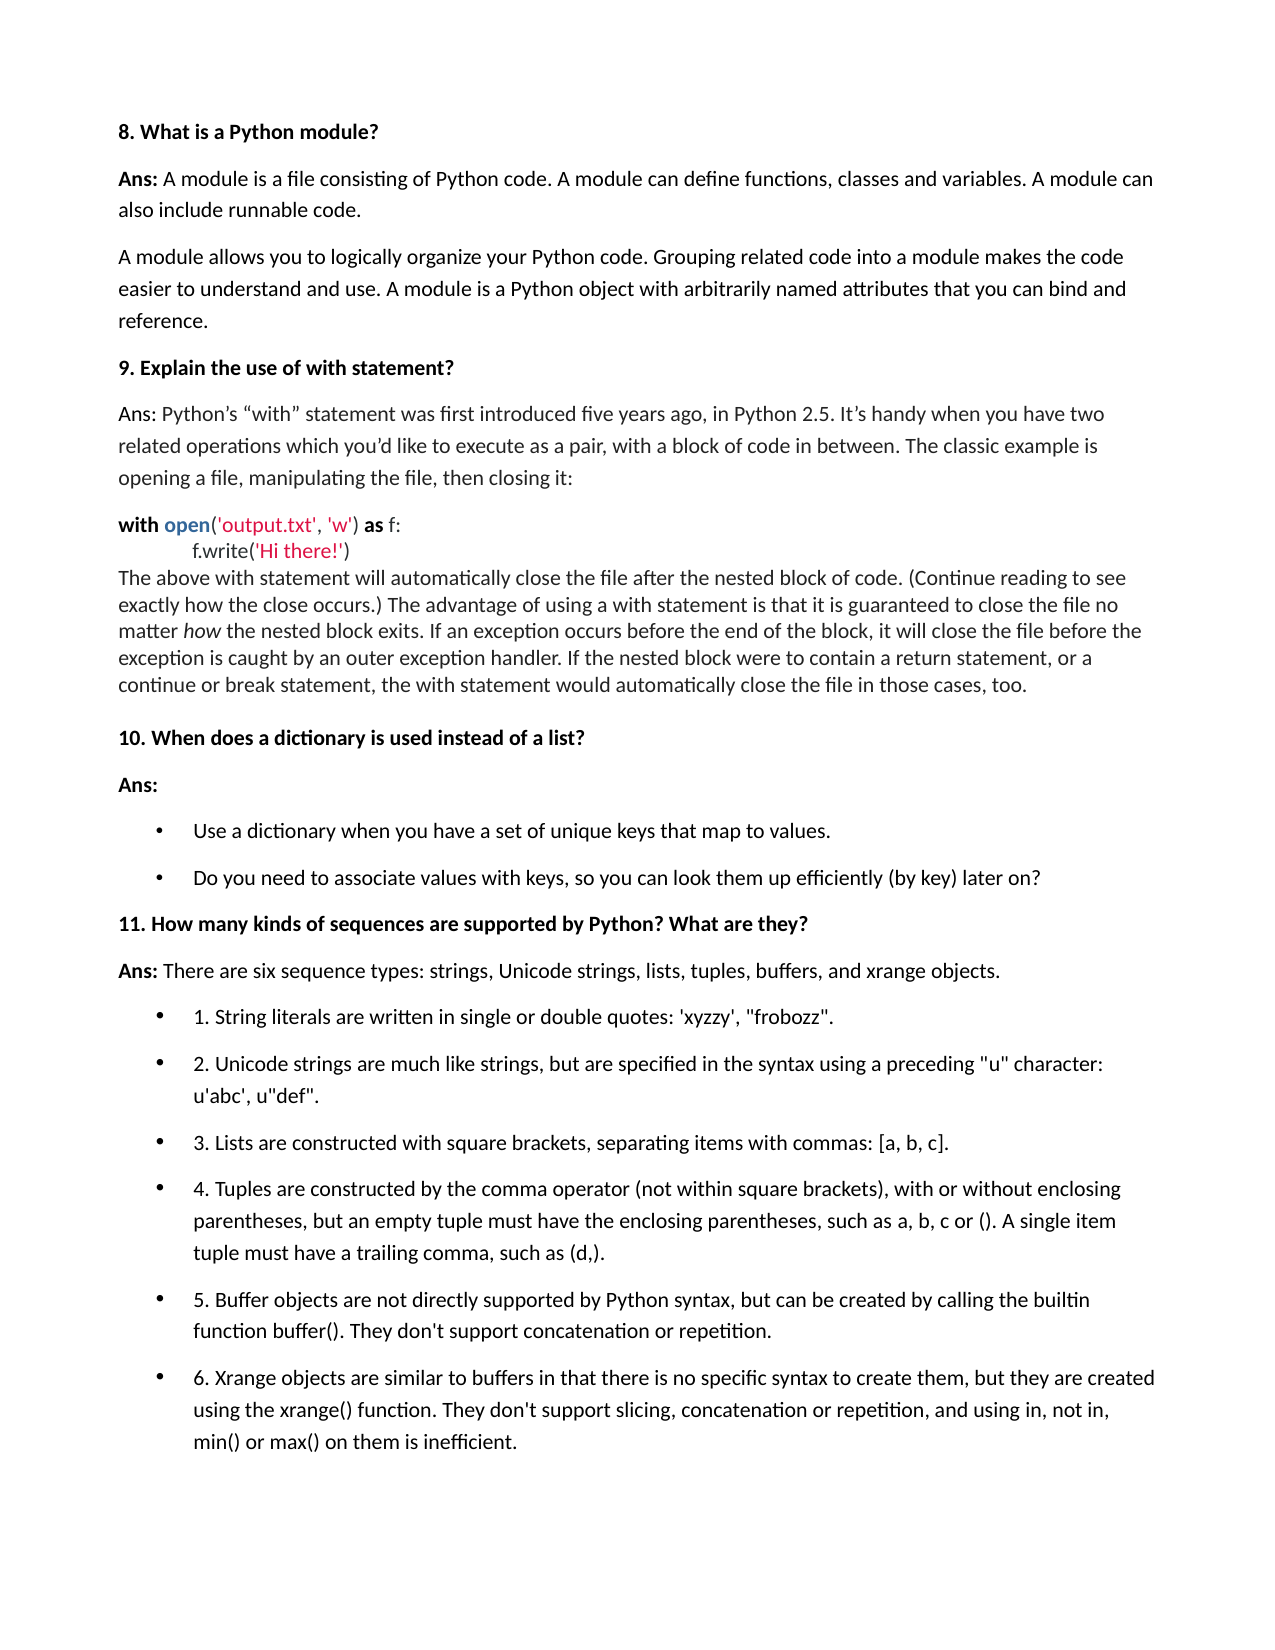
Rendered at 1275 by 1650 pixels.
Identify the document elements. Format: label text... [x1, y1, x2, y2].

text 10. When does a dictionary is used instead of a list? [118, 724, 1157, 751]
list 1. String literals are written in single or double quotes: 'xyzzy', "frobozz". [156, 1003, 1157, 1030]
list Use a dictionary when you have a set of unique keys that map to values. [156, 817, 1157, 844]
text Ans: [118, 771, 1157, 797]
list 5. Buffer objects are not directly supported by Python syntax, but can be created by calling the builtin function buffer(). They don't support concatenation or repetition. [156, 1286, 1157, 1344]
list 2. Unicode strings are much like strings, but are specified in the syntax using a preceding "u" character: u'abc', u"def". [156, 1050, 1157, 1109]
list Do you need to associate values with keys, so you can look them up efficiently (by key) later on? [156, 864, 1157, 891]
list 4. Tuples are constructed by the comma operator (not within square brackets), with or without enclosing parentheses, but an empty tuple must have the enclosing parentheses, such as a, b, c or (). A single item tuple must have a trailing comma, such as (d,). [156, 1175, 1157, 1266]
text Ans: Python’s “with” statement was first introduced five years ago, in Python 2.5. It’s handy when you have two related operations which you’d like to execute as a pair, with a block of code in between. The classic example is opening a file, manipulating the file, then closing it: [118, 400, 1157, 491]
text A module allows you to logically organize your Python code. Grouping related code into a module makes the code easier to understand and use. A module is a Python object with arbitrarily named attributes that you can bind and reference. [118, 243, 1157, 334]
text 11. How many kinds of sequences are supported by Python? What are they? [118, 910, 1157, 937]
text Ans: A module is a file consisting of Python code. A module can define functions, classes and variables. A module can also include runnable code. [118, 165, 1157, 223]
list 3. Lists are constructed with square brackets, separating items with commas: [a, b, c]. [156, 1129, 1157, 1155]
text 9. Explain the use of with statement? [118, 354, 1157, 380]
text Ans: There are six sequence types: strings, Unicode strings, lists, tuples, buffers, and xrange objects. [118, 957, 1157, 984]
text f.write('Hi there!') [118, 537, 1157, 564]
text with open('output.txt', 'w') as f: [118, 511, 1157, 537]
text The above with statement will automatically close the file after the nested block of code. (Continue reading to see exactly how the close occurs.) The advantage of using a with statement is that it is guaranteed to close the file no matter how the nested block exits. If an exception occurs before the end of the block, it will close the file before the exception is caught by an outer exception handler. If the nested block were to contain a return statement, or a continue or break statement, the with statement would automatically close the file in those cases, too. [118, 564, 1157, 697]
list 6. Xrange objects are similar to buffers in that there is no specific syntax to create them, but they are created using the xrange() function. They don't support slicing, concatenation or repetition, and using in, not in, min() or max() on them is inefficient. [156, 1364, 1157, 1455]
text 8. What is a Python module? [118, 118, 1157, 145]
